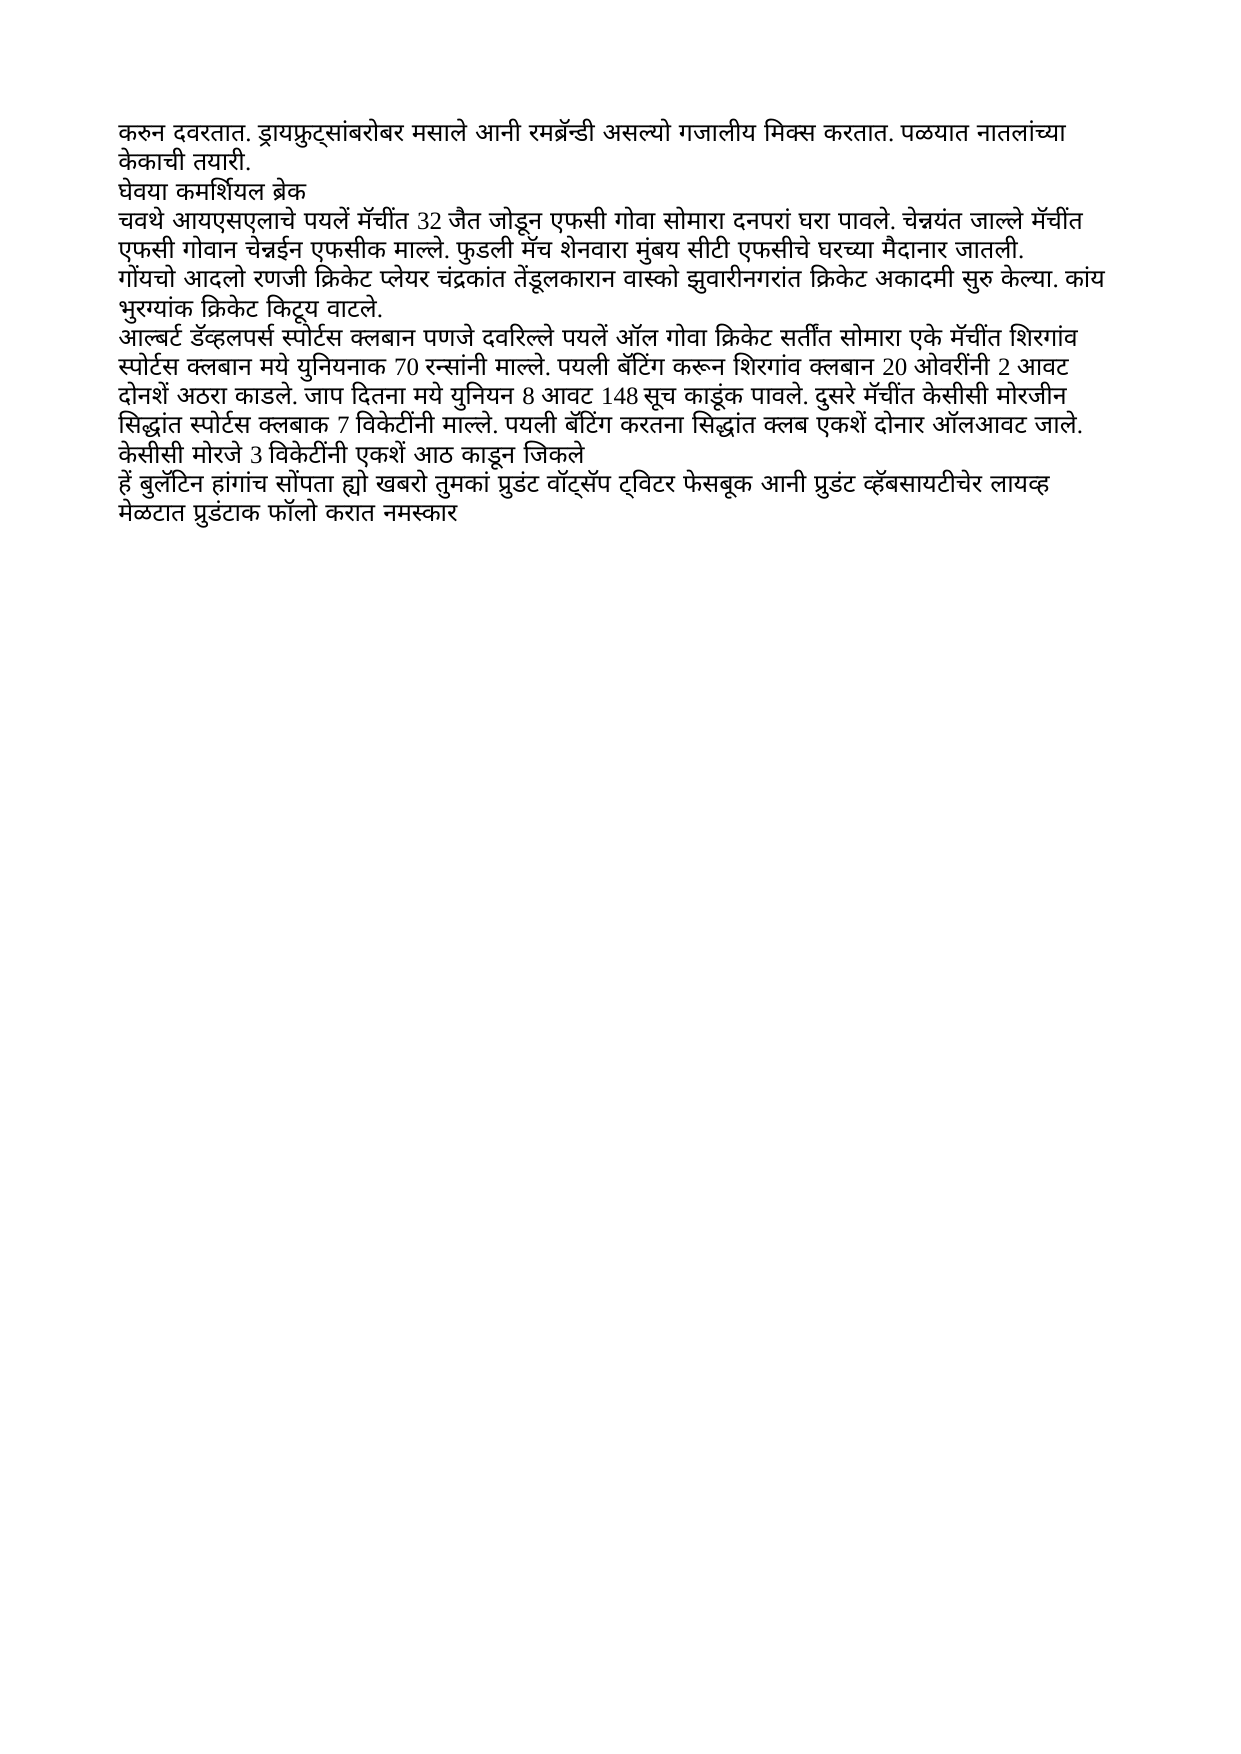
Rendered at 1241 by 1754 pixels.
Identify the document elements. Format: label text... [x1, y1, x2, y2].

text चवथे आयएसएलाचे पयलें मॅचींत 32 जैत जोडून एफसी गोवा सोमारा दनपरां घरा पावले. चेन्नयंत जाल्ले मॅचींत एफसी गोवान चेन्नईन एफसीक माल्ले. फुडली मॅच शेनवारा मुंबय सीटी एफसीचे घरच्या मैदानार जातली. [118, 206, 1122, 264]
text घेवया कमर्शियल ब्रेक [118, 177, 1122, 206]
text हें बुलॅटिन हांगांच सोंपता ह्यो खबरो तुमकां प्रुडंट वॉट्सॅप ट्विटर फेसबूक आनी प्रुडंट व्हॅबसायटीचेर लायव्ह मेळटात प्रुडंटाक फॉलो करात नमस्कार [118, 469, 1122, 527]
text आल्बर्ट डॅव्हलपर्स स्पोर्टस क्लबान पणजे दवरिल्ले पयलें ऑल गोवा क्रिकेट सर्तींत सोमारा एके मॅचींत शिरगांव स्पोर्टस क्लबान मये युनियनाक 70 रन्सांनी माल्ले. पयली बॅटिंग करून शिरगांव क्लबान 20 ओवरींनी 2 आवट दोनशें अठरा काडले. जाप दितना मये युनियन 8 आवट 148सूच काडूंक पावले. दुसरे मॅचींत केसीसी मोरजीन सिद्धांत स्पोर्टस क्लबाक 7 विकेटींनी माल्ले. पयली बॅटिंग करतना सिद्धांत क्लब एकशें दोनार ऑलआवट जाले. केसीसी मोरजे 3 विकेटींनी एकशें आठ काडून जिकले [118, 323, 1122, 469]
text करुन दवरतात. ड्रायफ्रुट्सांबरोबर मसाले आनी रमब्रॅन्डी असल्यो गजालीय मिक्स करतात. पळयात नातलांच्या केकाची तयारी. [118, 118, 1122, 177]
text गोंयचो आदलो रणजी क्रिकेट प्लेयर चंद्रकांत तेंडूलकारान वास्को झुवारीनगरांत क्रिकेट अकादमी सुरु केल्या. कांय भुरग्यांक क्रिकेट किटूय वाटले. [118, 264, 1122, 323]
